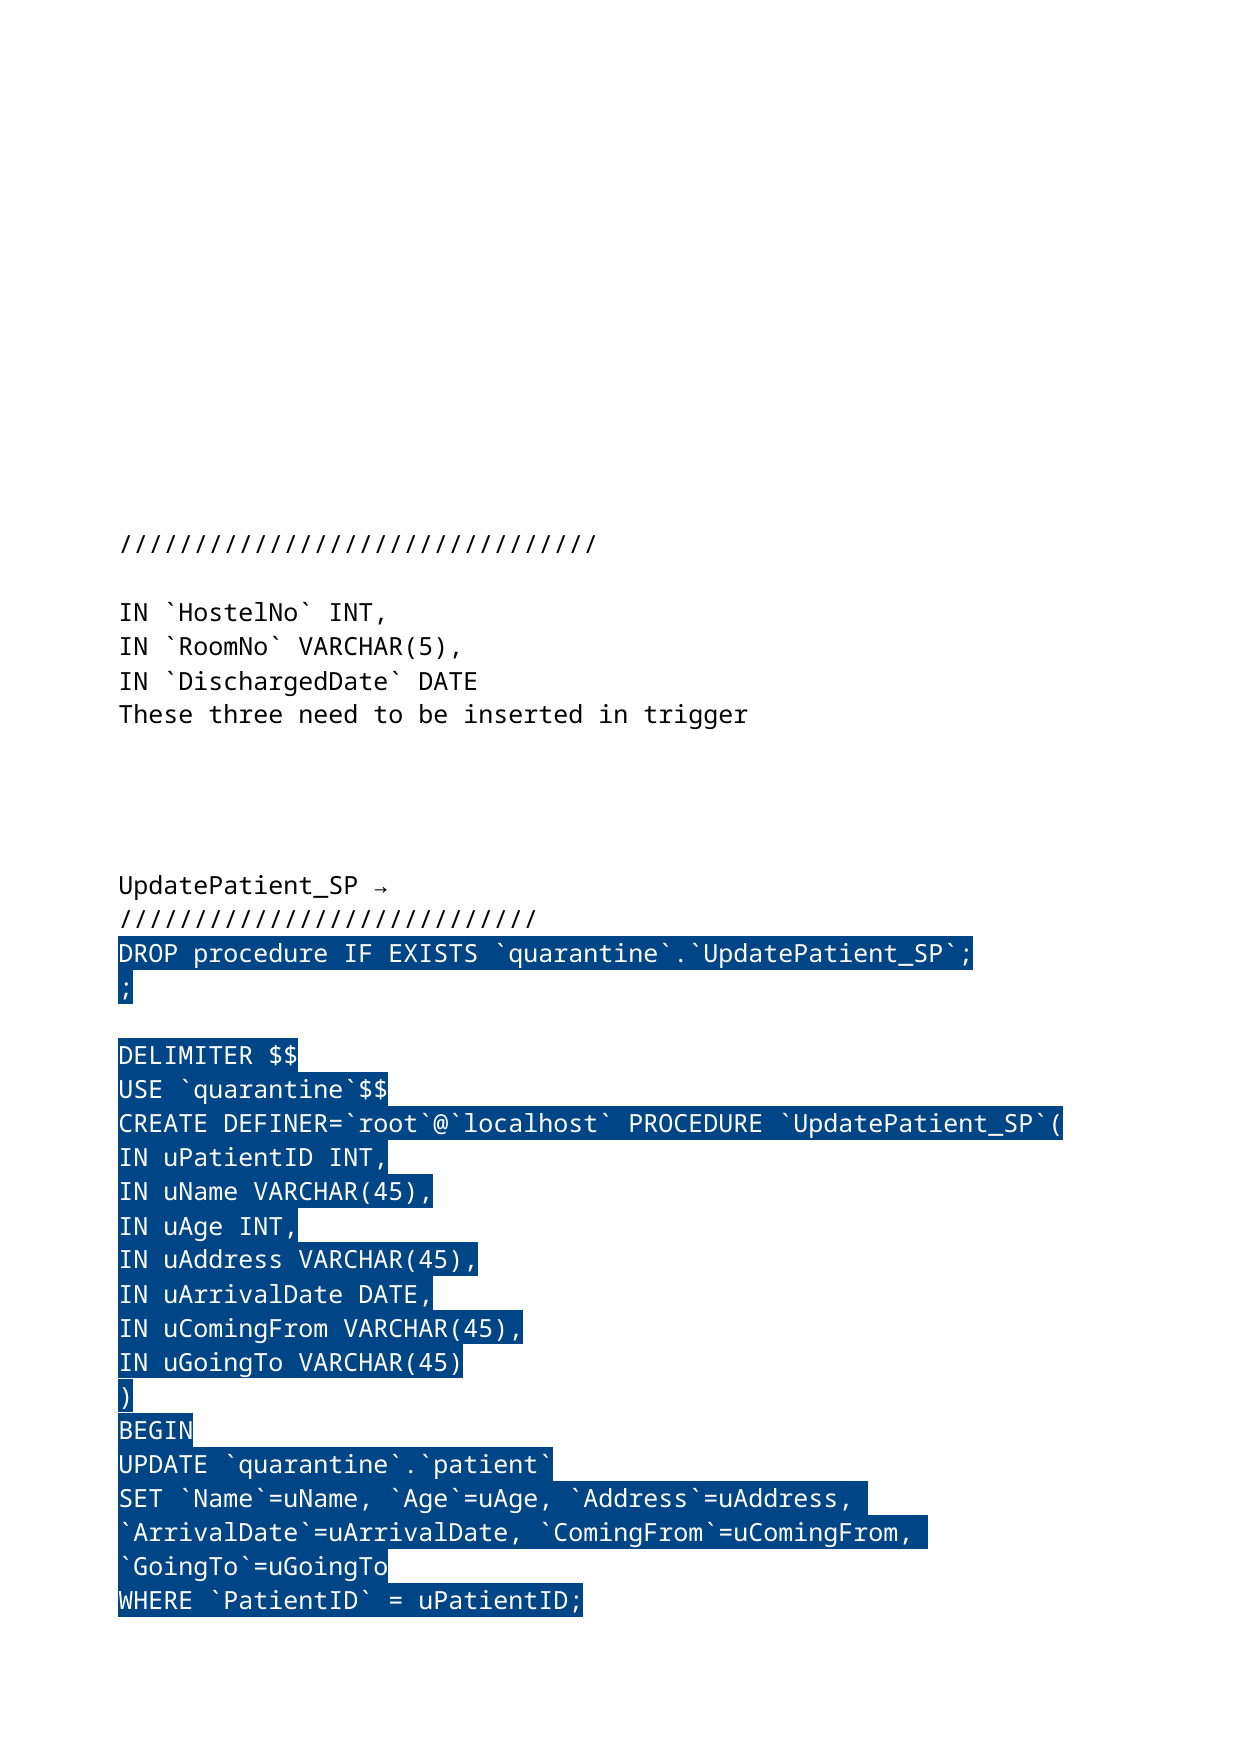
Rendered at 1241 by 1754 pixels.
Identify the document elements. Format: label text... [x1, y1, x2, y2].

text These three need to be inserted in trigger [118, 697, 1122, 731]
text //////////////////////////// [118, 902, 1122, 936]
text //////////////////////////////// [118, 527, 1122, 561]
text DROP procedure IF EXISTS `quarantine`.`UpdatePatient_SP`; ; DELIMITER $$ USE `quarantine`$$ CREATE DEFINER=`root`@`localhost` PROCEDURE `UpdatePatient_SP`( IN uPatientID INT, IN uName VARCHAR(45), IN uAge INT, IN uAddress VARCHAR(45), IN uArrivalDate DATE, IN uComingFrom VARCHAR(45), IN uGoingTo VARCHAR(45) ) BEGIN UPDATE `quarantine`.`patient` SET `Name`=uName, `Age`=uAge, `Address`=uAddress, `ArrivalDate`=uArrivalDate, `ComingFrom`=uComingFrom, `GoingTo`=uGoingTo WHERE `PatientID` = uPatientID; [118, 936, 1122, 1617]
text UpdatePatient_SP → [118, 867, 1122, 902]
text IN `HostelNo` INT, IN `RoomNo` VARCHAR(5), IN `DischargedDate` DATE [118, 595, 1122, 697]
